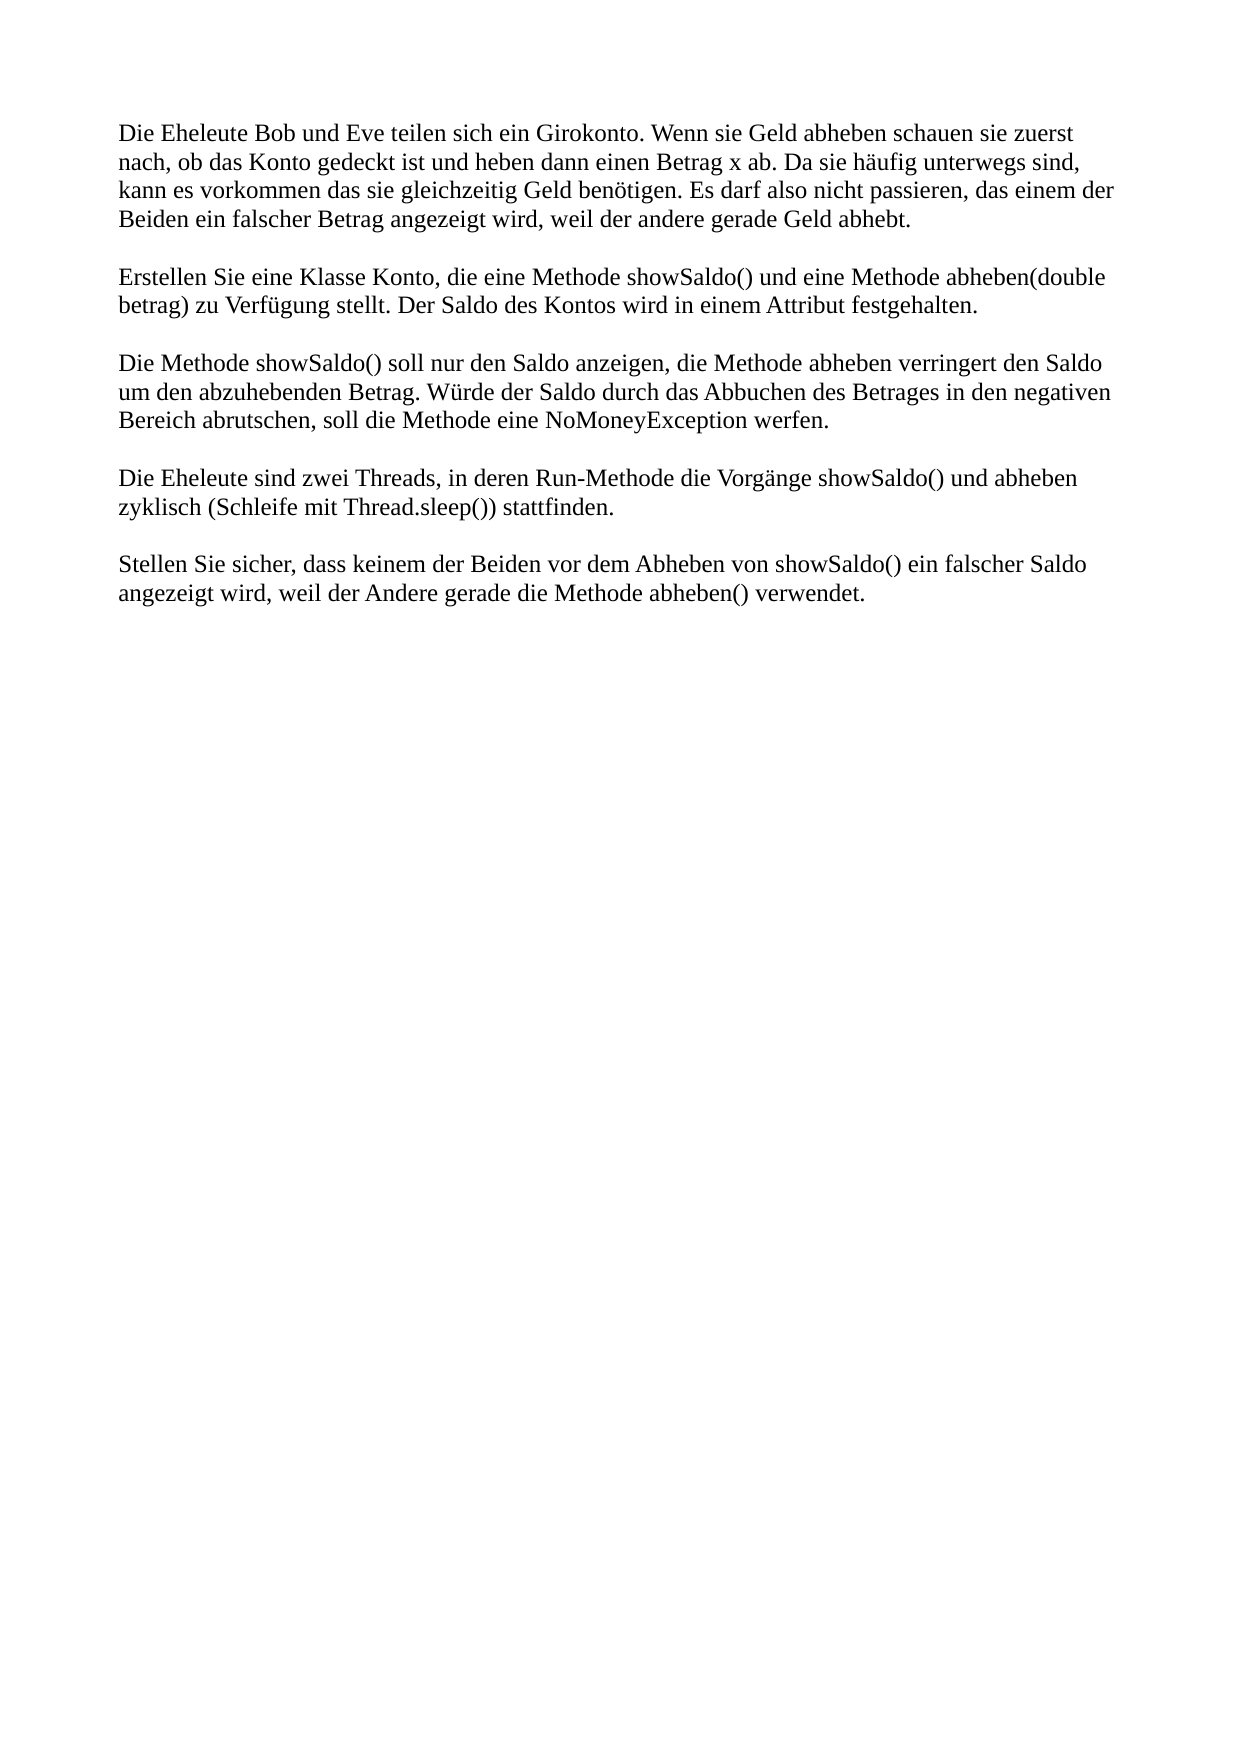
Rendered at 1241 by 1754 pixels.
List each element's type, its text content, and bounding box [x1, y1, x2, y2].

text Die Eheleute Bob und Eve teilen sich ein Girokonto. Wenn sie Geld abheben schauen sie zuerst nach, ob das Konto gedeckt ist und heben dann einen Betrag x ab. Da sie häufig unterwegs sind, kann es vorkommen das sie gleichzeitig Geld benötigen. Es darf also nicht passieren, das einem der Beiden ein falscher Betrag angezeigt wird, weil der andere gerade Geld abhebt. [118, 118, 1122, 233]
text Die Eheleute sind zwei Threads, in deren Run-Methode die Vorgänge showSaldo() und abheben zyklisch (Schleife mit Thread.sleep()) stattfinden. [118, 463, 1122, 521]
text Die Methode showSaldo() soll nur den Saldo anzeigen, die Methode abheben verringert den Saldo um den abzuhebenden Betrag. Würde der Saldo durch das Abbuchen des Betrages in den negativen Bereich abrutschen, soll die Methode eine NoMoneyException werfen. [118, 348, 1122, 434]
text Erstellen Sie eine Klasse Konto, die eine Methode showSaldo() und eine Methode abheben(double betrag) zu Verfügung stellt. Der Saldo des Kontos wird in einem Attribut festgehalten. [118, 262, 1122, 319]
text Stellen Sie sicher, dass keinem der Beiden vor dem Abheben von showSaldo() ein falscher Saldo angezeigt wird, weil der Andere gerade die Methode abheben() verwendet. [118, 549, 1122, 607]
